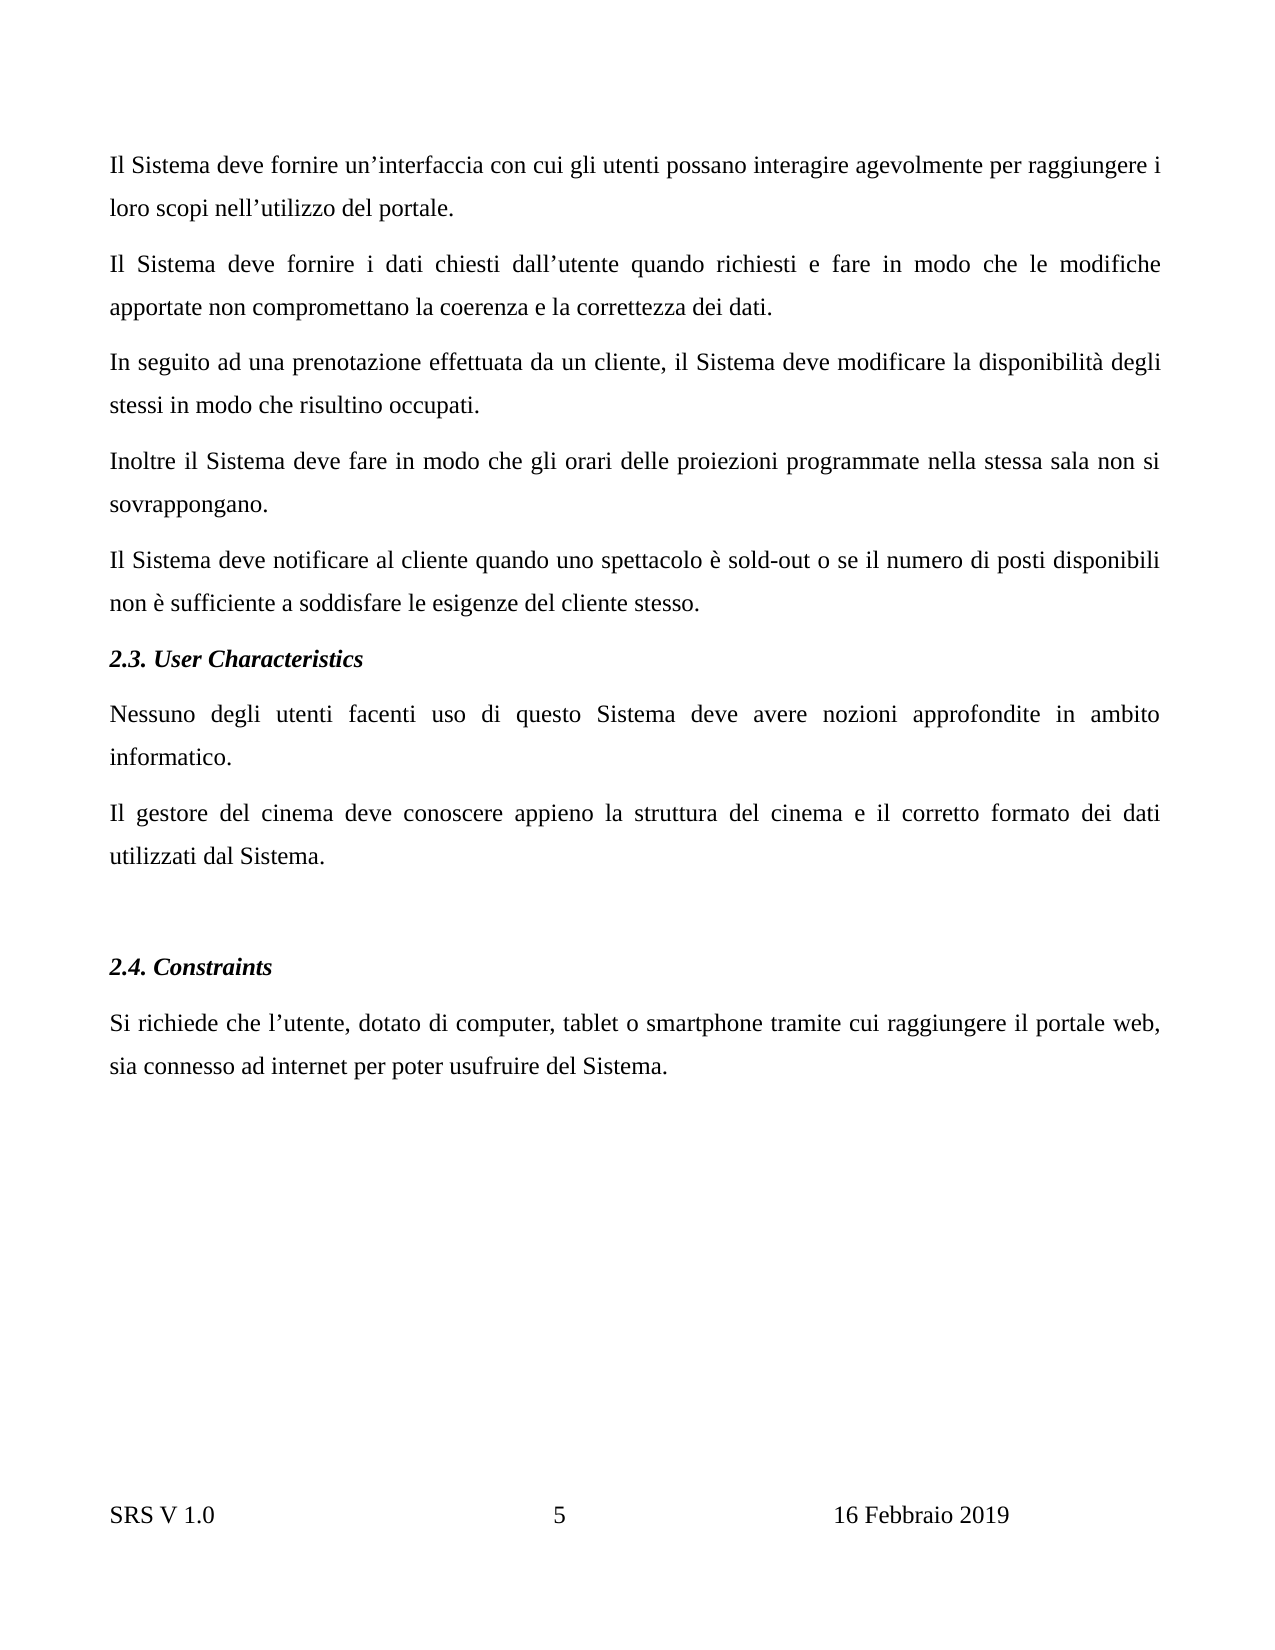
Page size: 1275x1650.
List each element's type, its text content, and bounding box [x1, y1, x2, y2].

text Si richiede che l’utente, dotato di computer, tablet o smartphone tramite cui raggiungere il portale web, sia connesso ad internet per poter usufruire del Sistema. [109, 1008, 1162, 1080]
subtitle 2.4. Constraints [109, 952, 1162, 981]
text Il Sistema deve notificare al cliente quando uno spettacolo è sold-out o se il numero di posti disponibili non è sufficiente a soddisfare le esigenze del cliente stesso. [109, 545, 1162, 617]
text Inoltre il Sistema deve fare in modo che gli orari delle proiezioni programmate nella stessa sala non si sovrappongano. [109, 446, 1162, 518]
text In seguito ad una prenotazione effettuata da un cliente, il Sistema deve modificare la disponibilità degli stessi in modo che risultino occupati. [109, 347, 1162, 419]
text Il Sistema deve fornire un’interfaccia con cui gli utenti possano interagire agevolmente per raggiungere i loro scopi nell’utilizzo del portale. [109, 150, 1162, 222]
text Il Sistema deve fornire i dati chiesti dall’utente quando richiesti e fare in modo che le modifiche apportate non compromettano la coerenza e la correttezza dei dati. [109, 249, 1162, 321]
text Il gestore del cinema deve conoscere appieno la struttura del cinema e il corretto formato dei dati utilizzati dal Sistema. [109, 798, 1162, 870]
text Nessuno degli utenti facenti uso di questo Sistema deve avere nozioni approfondite in ambito informatico. [109, 699, 1162, 771]
subtitle 2.3. User Characteristics [109, 644, 1162, 672]
